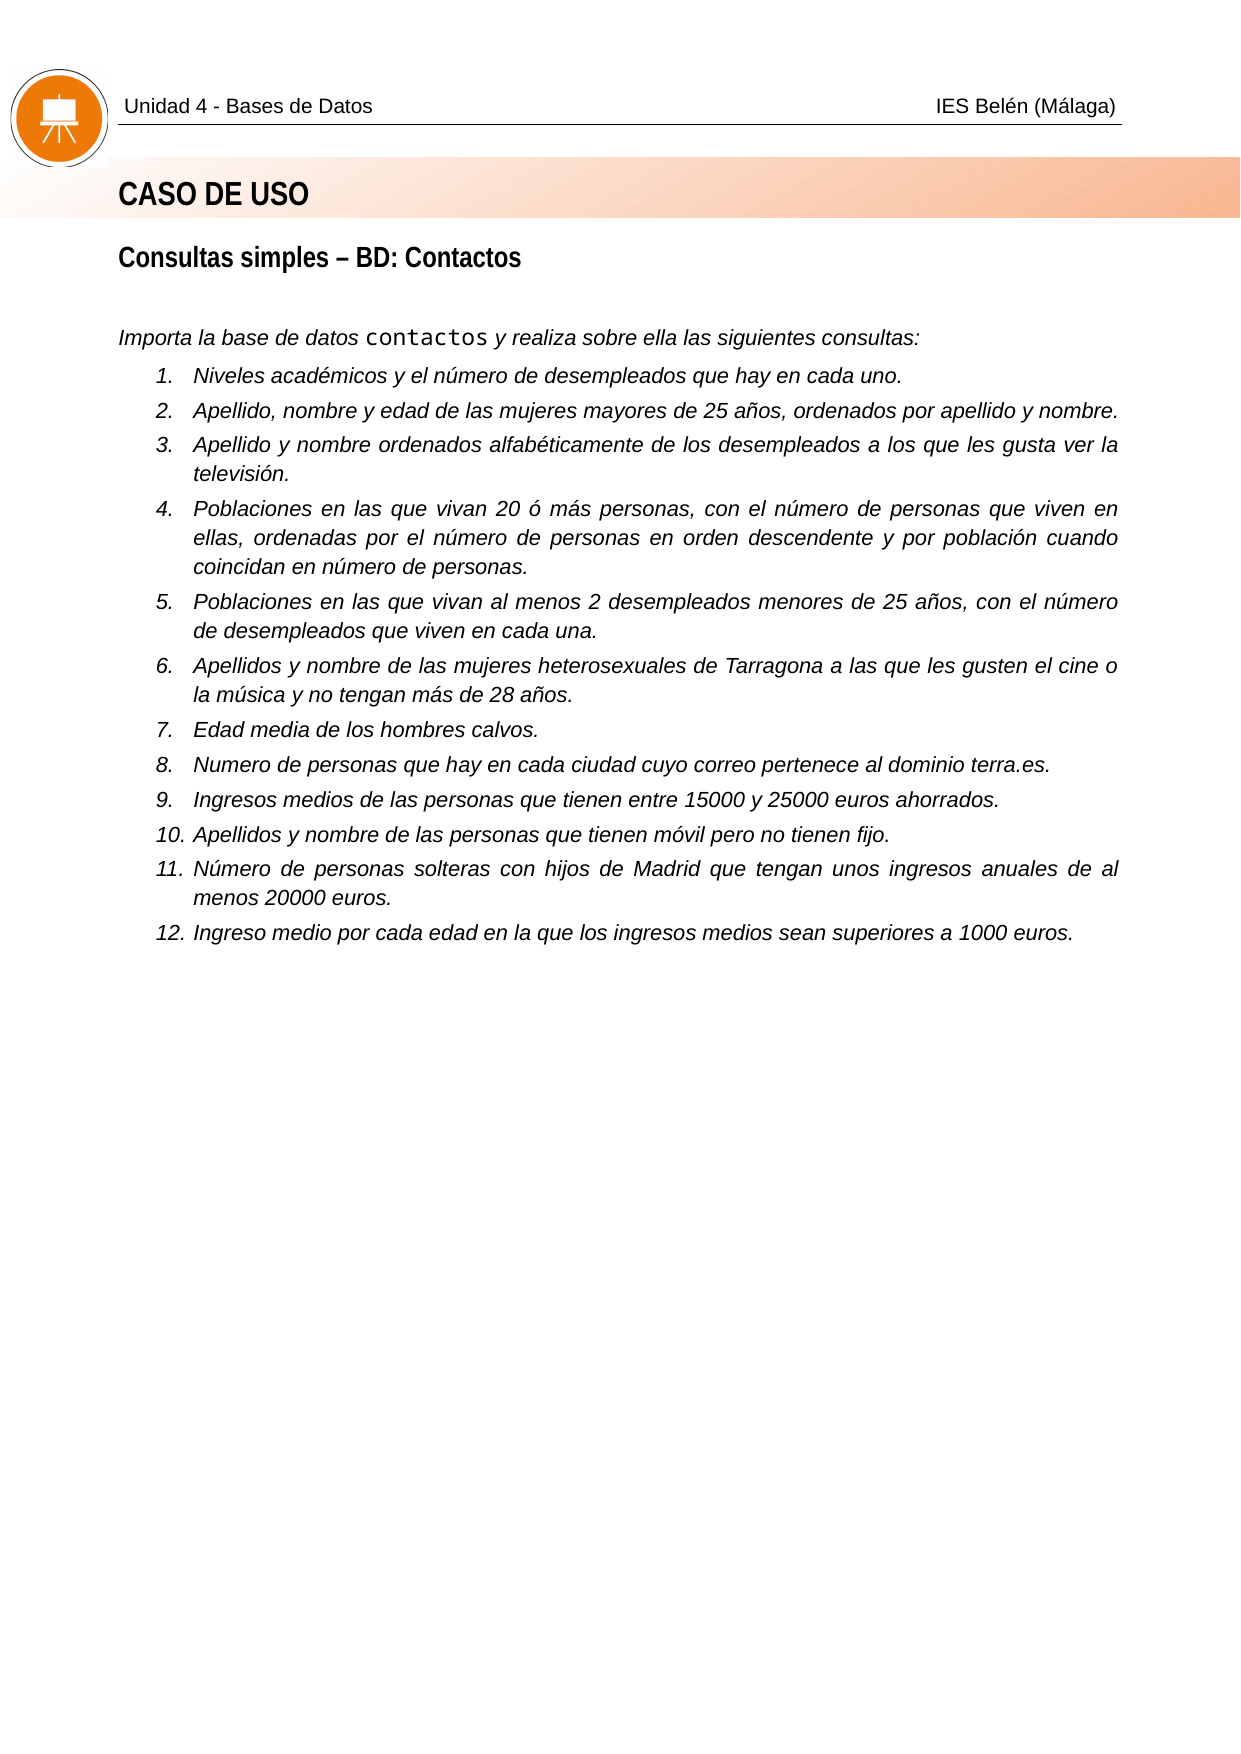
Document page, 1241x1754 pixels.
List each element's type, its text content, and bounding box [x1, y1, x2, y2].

list Poblaciones en las que vivan al menos 2 desempleados menores de 25 años, con el número de desempleados que viven en cada una. [156, 589, 1122, 643]
text Importa la base de datos contactos y realiza sobre ella las siguientes consultas: [118, 321, 1122, 352]
subtitle Consultas simples – BD: Contactos [118, 240, 1122, 273]
picture [10, 69, 108, 167]
list Edad media de los hombres calvos. [156, 717, 1122, 742]
list Apellido y nombre ordenados alfabéticamente de los desempleados a los que les gusta ver la televisión. [156, 432, 1122, 487]
list Ingresos medios de las personas que tienen entre 15000 y 25000 euros ahorrados. [156, 787, 1122, 812]
list Apellidos y nombre de las personas que tienen móvil pero no tienen fijo. [156, 821, 1122, 847]
list Ingreso medio por cada edad en la que los ingresos medios sean superiores a 1000 euros. [156, 920, 1122, 945]
list Numero de personas que hay en cada ciudad cuyo correo pertenece al dominio terra.es. [156, 752, 1122, 777]
list Poblaciones en las que vivan 20 ó más personas, con el número de personas que viven en ellas, ordenadas por el número de personas en orden descendente y por población cuando coincidan en número de personas. [156, 496, 1122, 579]
list Apellido, nombre y edad de las mujeres mayores de 25 años, ordenados por apellido y nombre. [156, 397, 1122, 423]
list Número de personas solteras con hijos de Madrid que tengan unos ingresos anuales de al menos 20000 euros. [156, 856, 1122, 911]
list Niveles académicos y el número de desempleados que hay en cada uno. [156, 363, 1122, 388]
list Apellidos y nombre de las mujeres heterosexuales de Tarragona a las que les gusten el cine o la música y no tengan más de 28 años. [156, 653, 1122, 707]
